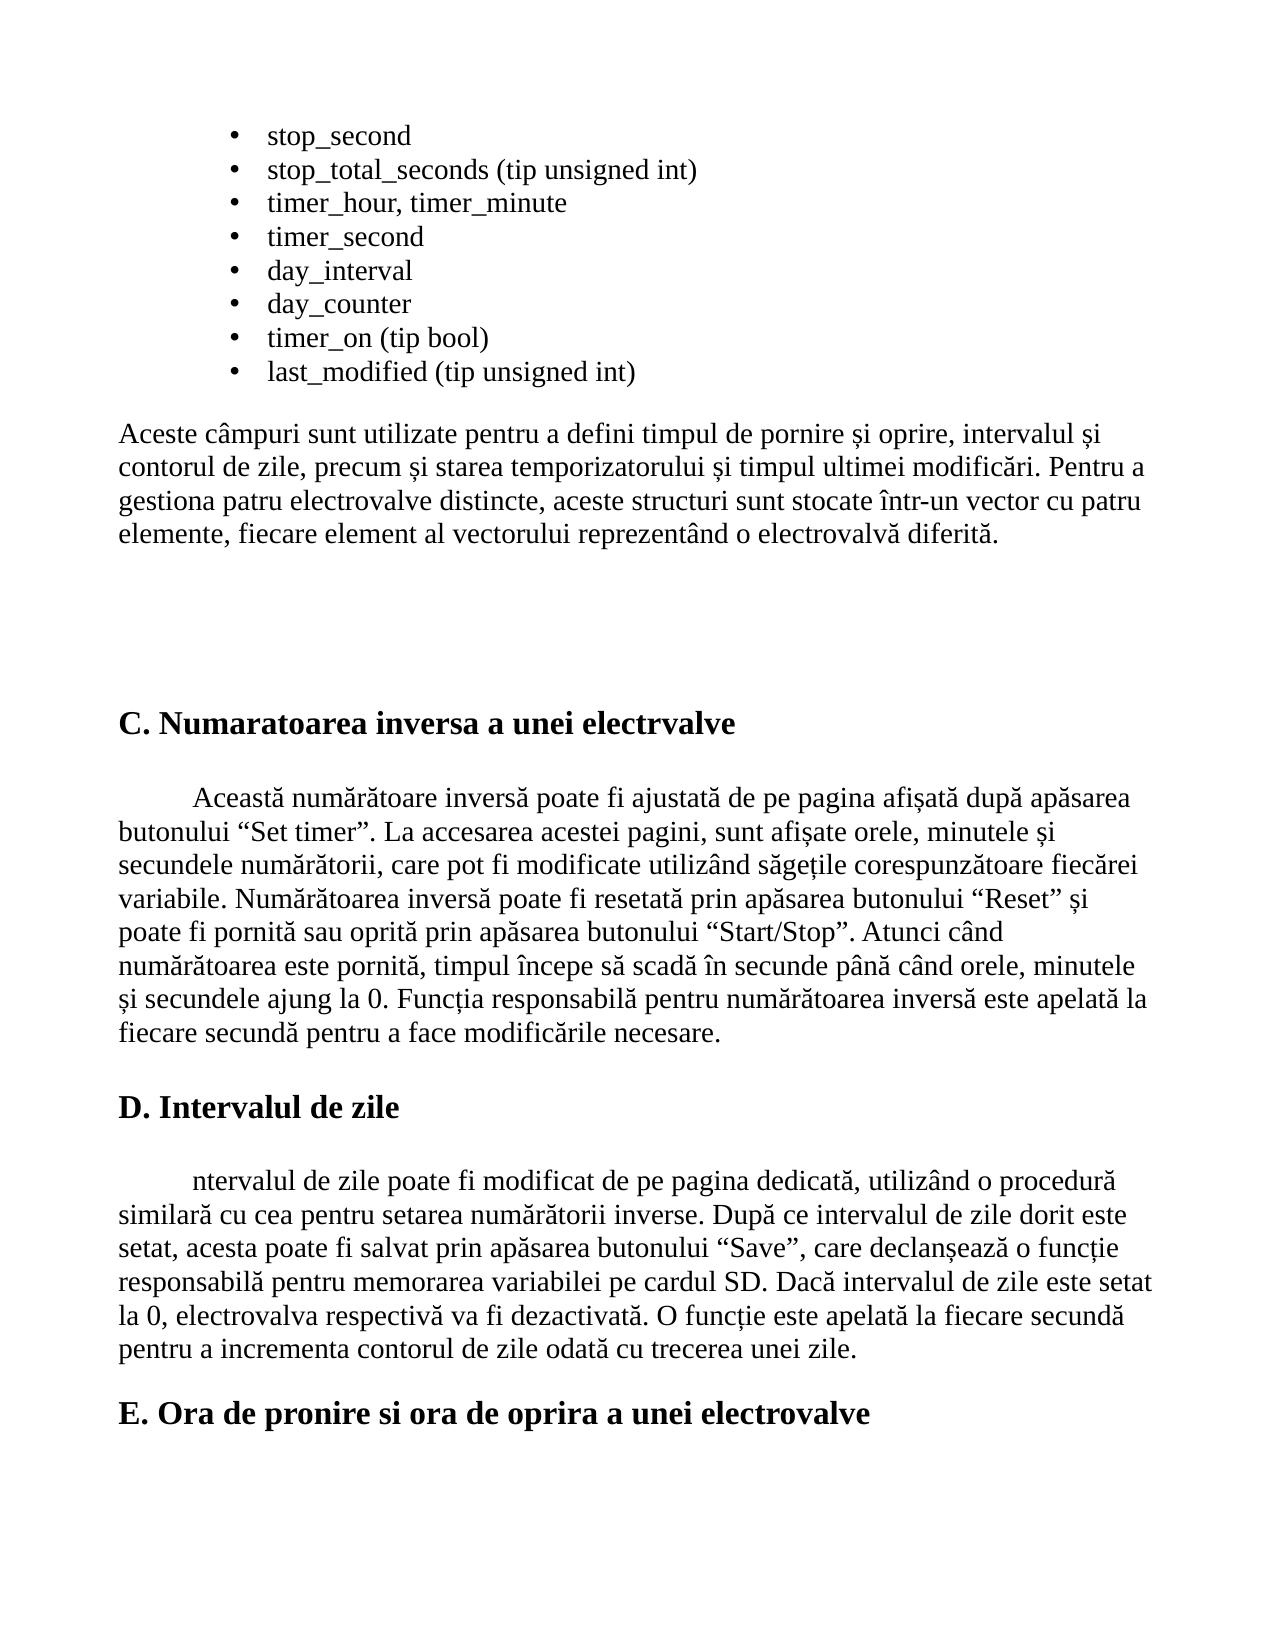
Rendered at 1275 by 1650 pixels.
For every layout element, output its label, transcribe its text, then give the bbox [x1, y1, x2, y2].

list day_counter [229, 286, 1157, 320]
list timer_on (tip bool) [229, 320, 1157, 354]
list stop_second [229, 118, 1157, 152]
list timer_second [229, 219, 1157, 253]
list day_interval [229, 253, 1157, 286]
text Această numărătoare inversă poate fi ajustată de pe pagina afișată după apăsarea butonului “Set timer”. La accesarea acestei pagini, sunt afișate orele, minutele și secundele numărătorii, care pot fi modificate utilizând săgețile corespunzătoare fiecărei variabile. Numărătoarea inversă poate fi resetată prin apăsarea butonului “Reset” și poate fi pornită sau oprită prin apăsarea butonului “Start/Stop”. Atunci când numărătoarea este pornită, timpul începe să scadă în secunde până când orele, minutele și secundele ajung la 0. Funcția responsabilă pentru numărătoarea inversă este apelată la fiecare secundă pentru a face modificările necesare. [118, 780, 1157, 1048]
list timer_hour, timer_minute [229, 185, 1157, 219]
text C. Numaratoarea inversa a unei electrvalve [118, 703, 1157, 742]
text Aceste câmpuri sunt utilizate pentru a defini timpul de pornire și oprire, intervalul și contorul de zile, precum și starea temporizatorului și timpul ultimei modificări. Pentru a gestiona patru electrovalve distincte, aceste structuri sunt stocate într-un vector cu patru elemente, fiecare element al vectorului reprezentând o electrovalvă diferită. [118, 416, 1157, 550]
text ntervalul de zile poate fi modificat de pe pagina dedicată, utilizând o procedură similară cu cea pentru setarea numărătorii inverse. După ce intervalul de zile dorit este setat, acesta poate fi salvat prin apăsarea butonului “Save”, care declanșează o funcție responsabilă pentru memorarea variabilei pe cardul SD. Dacă intervalul de zile este setat la 0, electrovalva respectivă va fi dezactivată. O funcție este apelată la fiecare secundă pentru a incrementa contorul de zile odată cu trecerea unei zile. [118, 1163, 1157, 1365]
text D. Intervalul de zile [118, 1087, 1157, 1125]
text E. Ora de pronire si ora de oprira a unei electrovalve [118, 1393, 1157, 1432]
list stop_total_seconds (tip unsigned int) [229, 152, 1157, 185]
list last_modified (tip unsigned int) [229, 354, 1157, 387]
